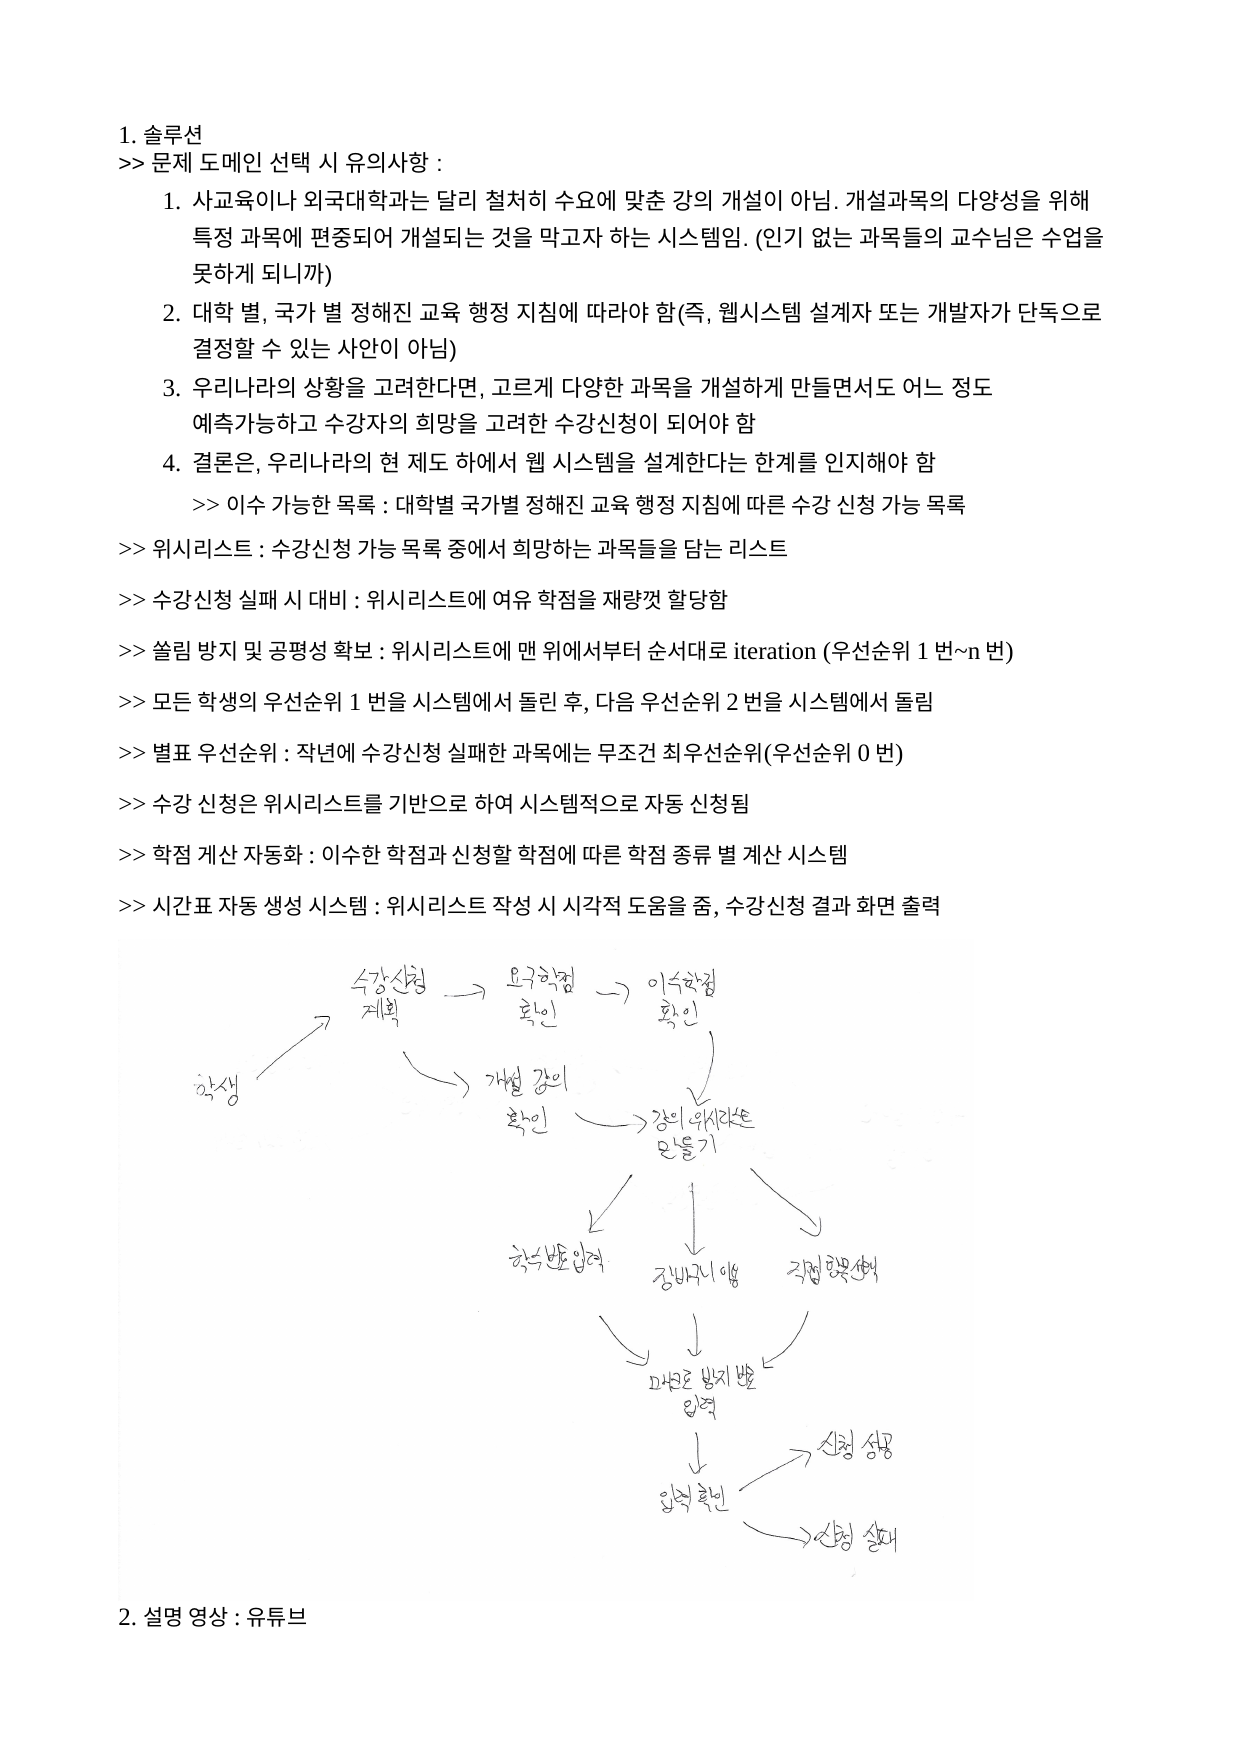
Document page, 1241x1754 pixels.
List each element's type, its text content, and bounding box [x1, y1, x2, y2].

text >> 수강 신청은 위시리스트를 기반으로 하여 시스템적으로 자동 신청됨 [118, 787, 1122, 818]
picture [118, 939, 974, 1601]
text >> 쏠림 방지 및 공평성 확보 : 위시리스트에 맨 위에서부터 순서대로 iteration (우선순위 1번~n번) [118, 634, 1122, 666]
text >> 위시리스트 : 수강신청 가능 목록 중에서 희망하는 과목들을 담는 리스트 [118, 532, 1122, 564]
text >> 별표 우선순위 : 작년에 수강신청 실패한 과목에는 무조건 최우선순위(우선순위 0번) [118, 736, 1122, 768]
list 사교육이나 외국대학과는 달리 철처히 수요에 맞춘 강의 개설이 아님. 개설과목의 다양성을 위해 특정 과목에 편중되어 개설되는 것을 막고자 하는 시스템임. (인기 없는 과목들의 교수님은 수업을 못하게 되니까) [162, 186, 1122, 288]
list 대학 별, 국가 별 정해진 교육 행정 지침에 따라야 함(즉, 웹시스템 설계자 또는 개발자가 단독으로 결정할 수 있는 사안이 아님) [162, 298, 1122, 363]
text 2. 설명 영상 : 유튜브 [118, 1600, 1122, 1632]
text >> 시간표 자동 생성 시스템 : 위시리스트 작성 시 시각적 도움을 줌, 수강신청 결과 화면 출력 [118, 889, 1122, 920]
text 1. 솔루션 [118, 118, 1122, 150]
text >> 학점 게산 자동화 : 이수한 학점과 신청할 학점에 따른 학점 종류 별 계산 시스템 [118, 838, 1122, 869]
list 우리나라의 상황을 고려한다면, 고르게 다양한 과목을 개설하게 만들면서도 어느 정도 예측가능하고 수강자의 희망을 고려한 수강신청이 되어야 함 [162, 373, 1122, 438]
text >> 모든 학생의 우선순위 1 번을 시스템에서 돌린 후, 다음 우선순위 2번을 시스템에서 돌림 [118, 685, 1122, 717]
text >> 문제 도메인 선택 시 유의사항 : [118, 150, 1122, 176]
list 결론은, 우리나라의 현 제도 하에서 웹 시스템을 설계한다는 한계를 인지해야 함 >> 이수 가능한 목록 : 대학별 국가별 정해진 교육 행정 지침에 따른 수강 신청 가능 목록 [162, 448, 1122, 520]
text >> 수강신청 실패 시 대비 : 위시리스트에 여유 학점을 재량껏 할당함 [118, 583, 1122, 615]
